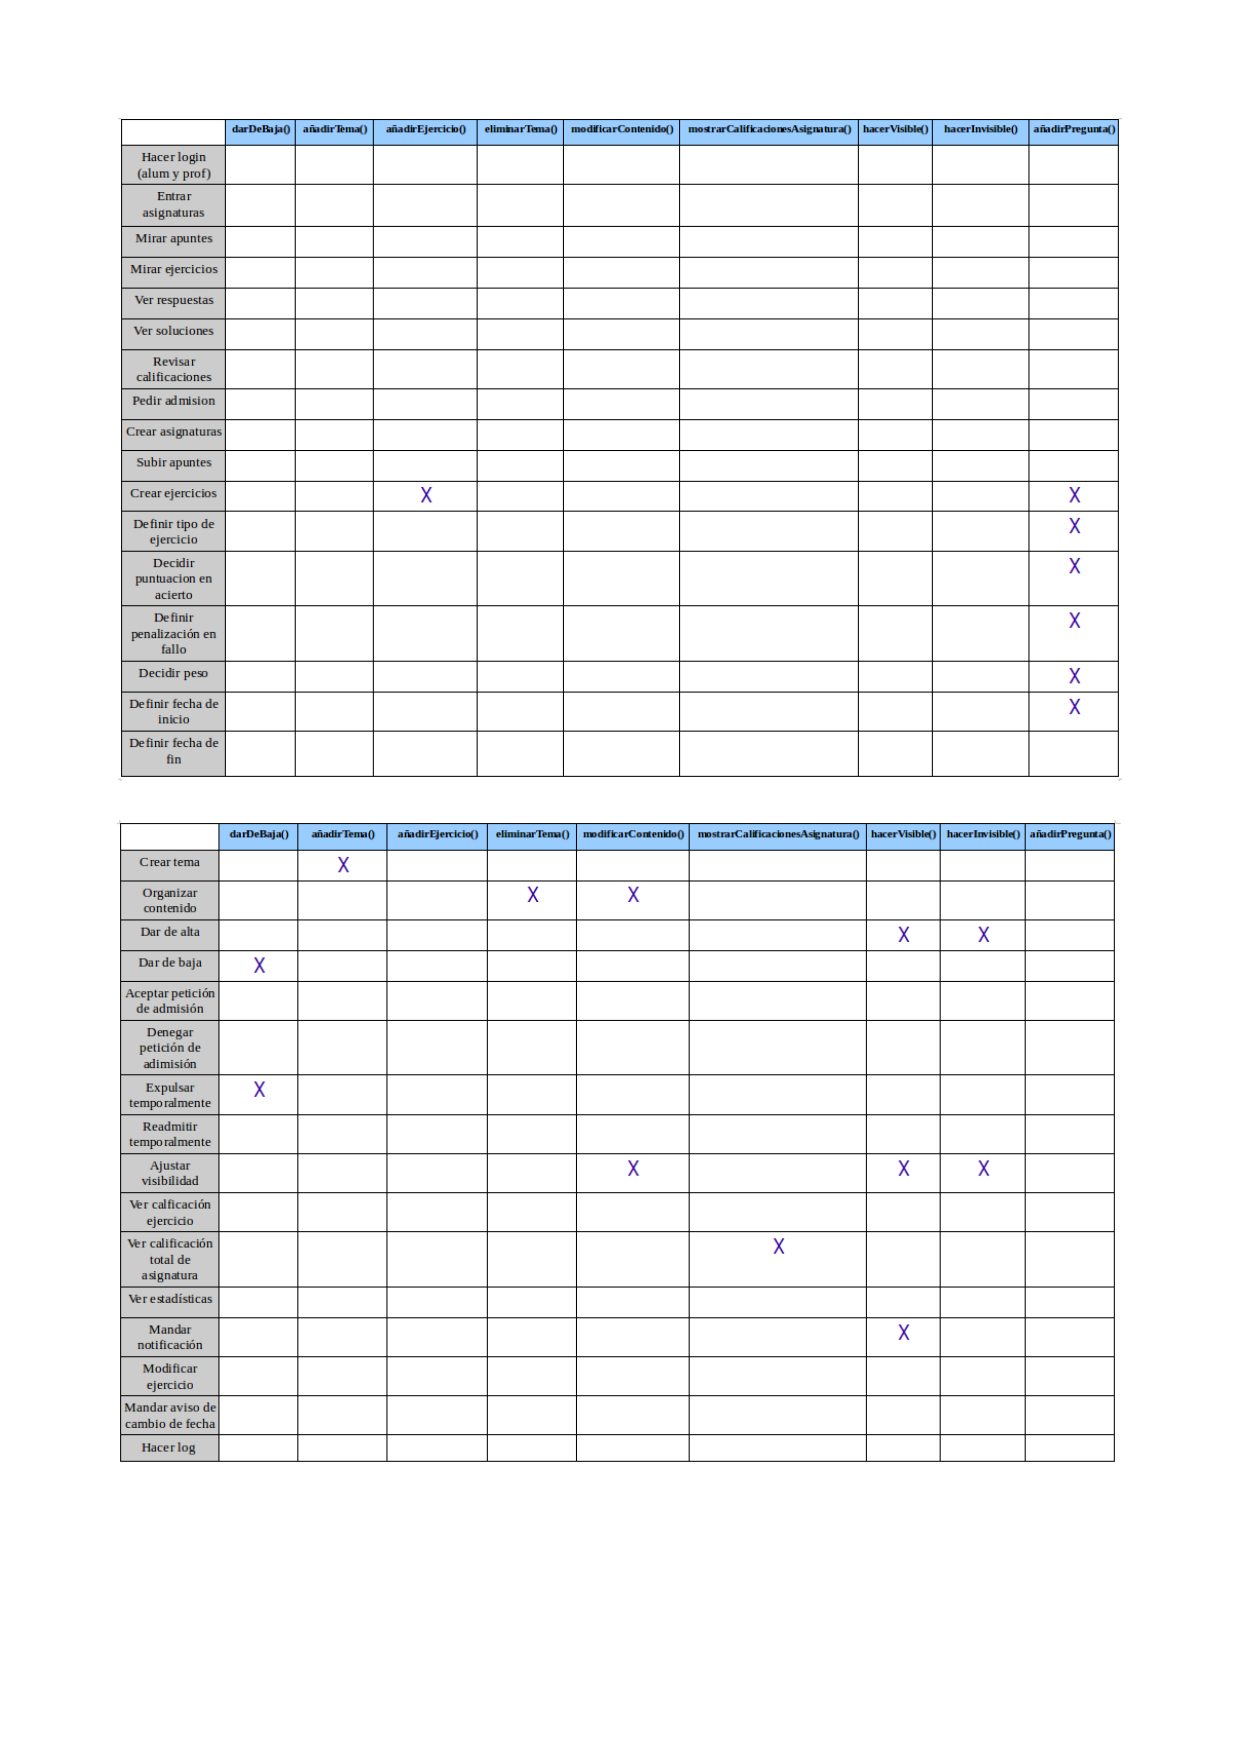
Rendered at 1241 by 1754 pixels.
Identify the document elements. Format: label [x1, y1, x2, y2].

picture [118, 118, 1123, 781]
picture [116, 820, 1121, 1468]
